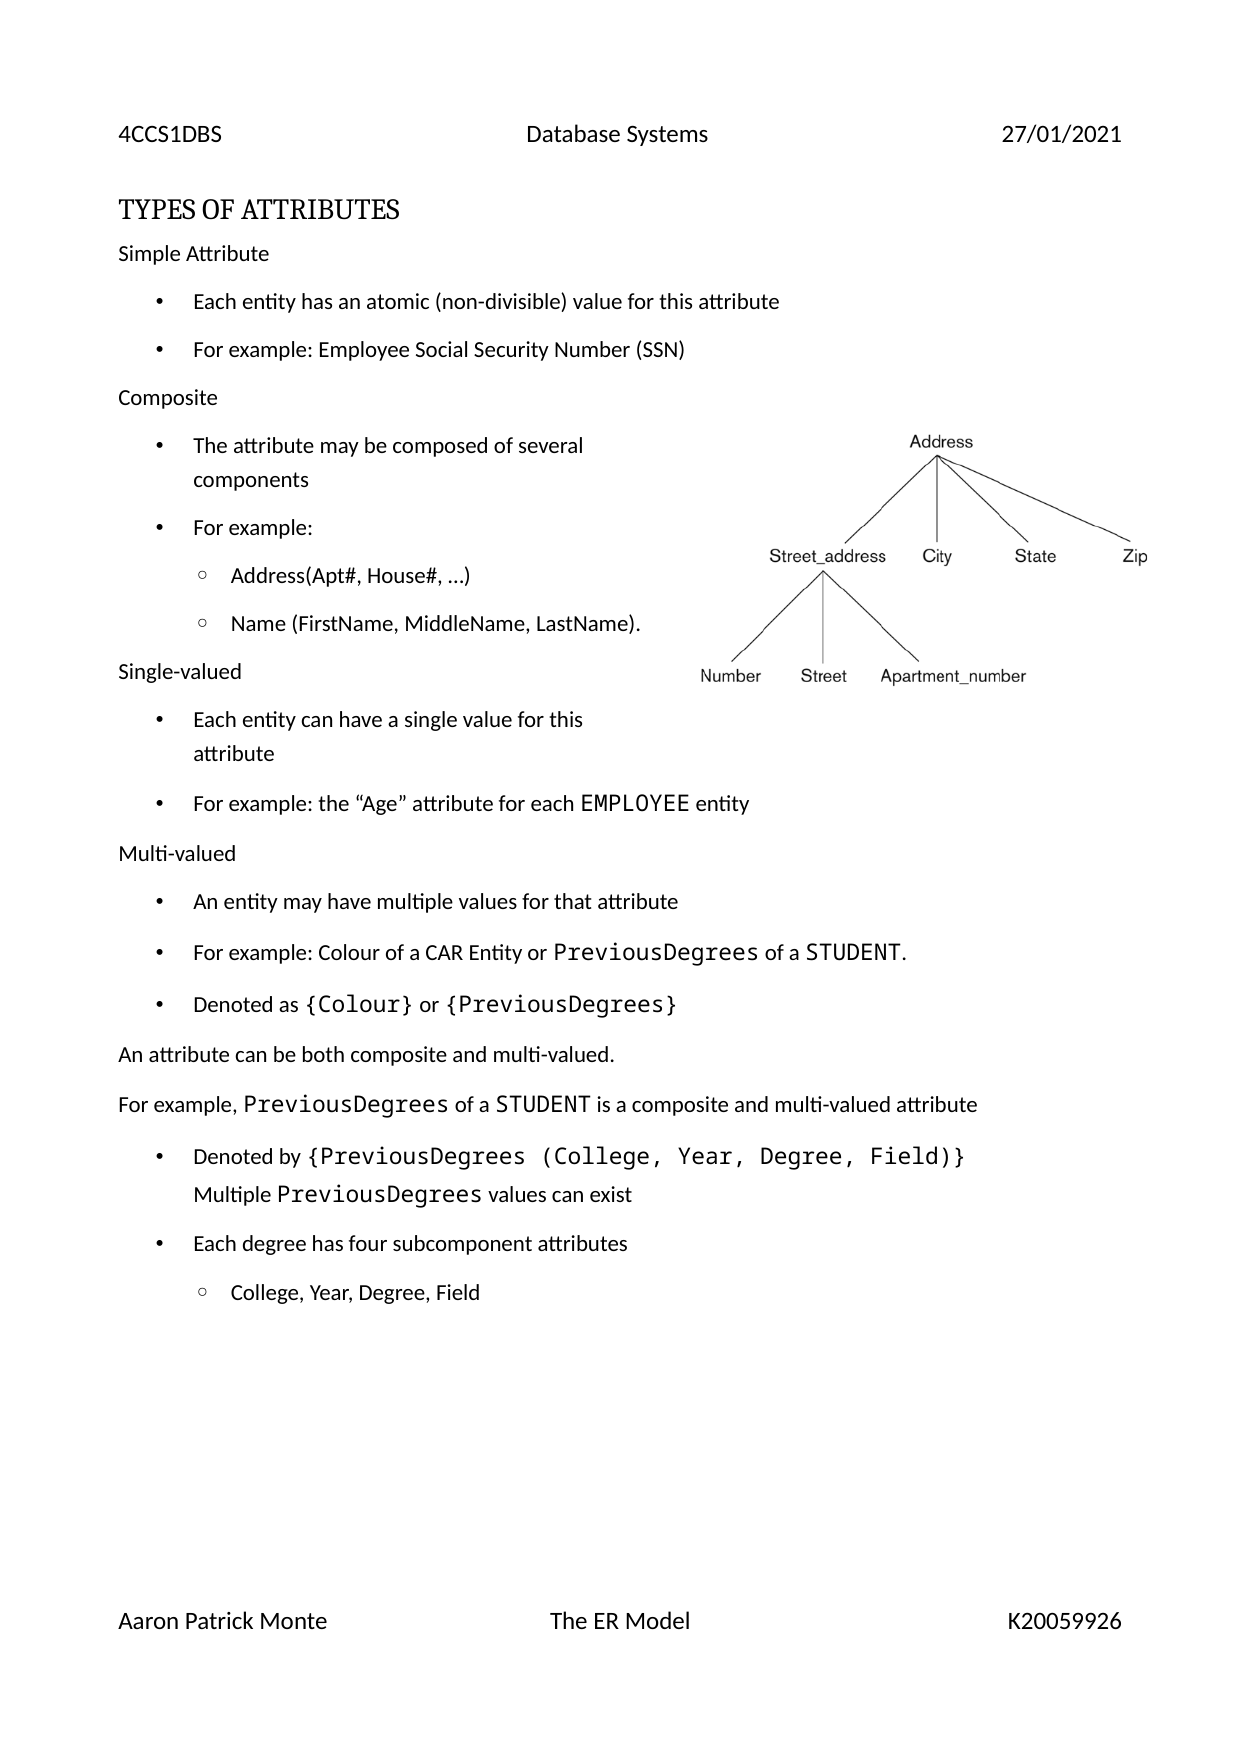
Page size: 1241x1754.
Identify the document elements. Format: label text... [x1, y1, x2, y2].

list Name (FirstName, MiddleName, LastName). [193, 609, 646, 637]
list Denoted as {Colour} or {PreviousDegrees} [156, 988, 1122, 1019]
text Composite [118, 383, 1122, 411]
text For example, PreviousDegrees of a STUDENT is a composite and multi-valued attribute [118, 1088, 1122, 1119]
picture [646, 403, 1176, 713]
list Address(Apt#, House#, …) [193, 561, 646, 589]
list For example: the “Age” attribute for each EMPLOYEE entity [156, 787, 1122, 818]
list For example: Colour of a CAR Entity or PreviousDegrees of a STUDENT. [156, 936, 1122, 967]
list Each entity has an atomic (non-divisible) value for this attribute [156, 287, 1122, 315]
text Multi-valued [118, 839, 1122, 867]
text Simple Attribute [118, 239, 1122, 267]
list Each entity can have a single value for this attribute [156, 706, 1122, 767]
list College, Year, Degree, Field [193, 1278, 1122, 1306]
text An attribute can be both composite and multi-valued. [118, 1040, 1122, 1068]
list Each degree has four subcomponent attributes [156, 1229, 1122, 1258]
text Single-valued [118, 657, 646, 686]
list An entity may have multiple values for that attribute [156, 887, 1122, 916]
list The attribute may be composed of several components [156, 431, 646, 493]
list For example: Employee Social Security Number (SSN) [156, 335, 1122, 363]
list Denoted by {PreviousDegrees (College, Year, Degree, Field)} Multiple PreviousDegrees values can exist [156, 1140, 1122, 1209]
subtitle Types of attributes [118, 193, 1122, 226]
list For example: [156, 513, 646, 541]
